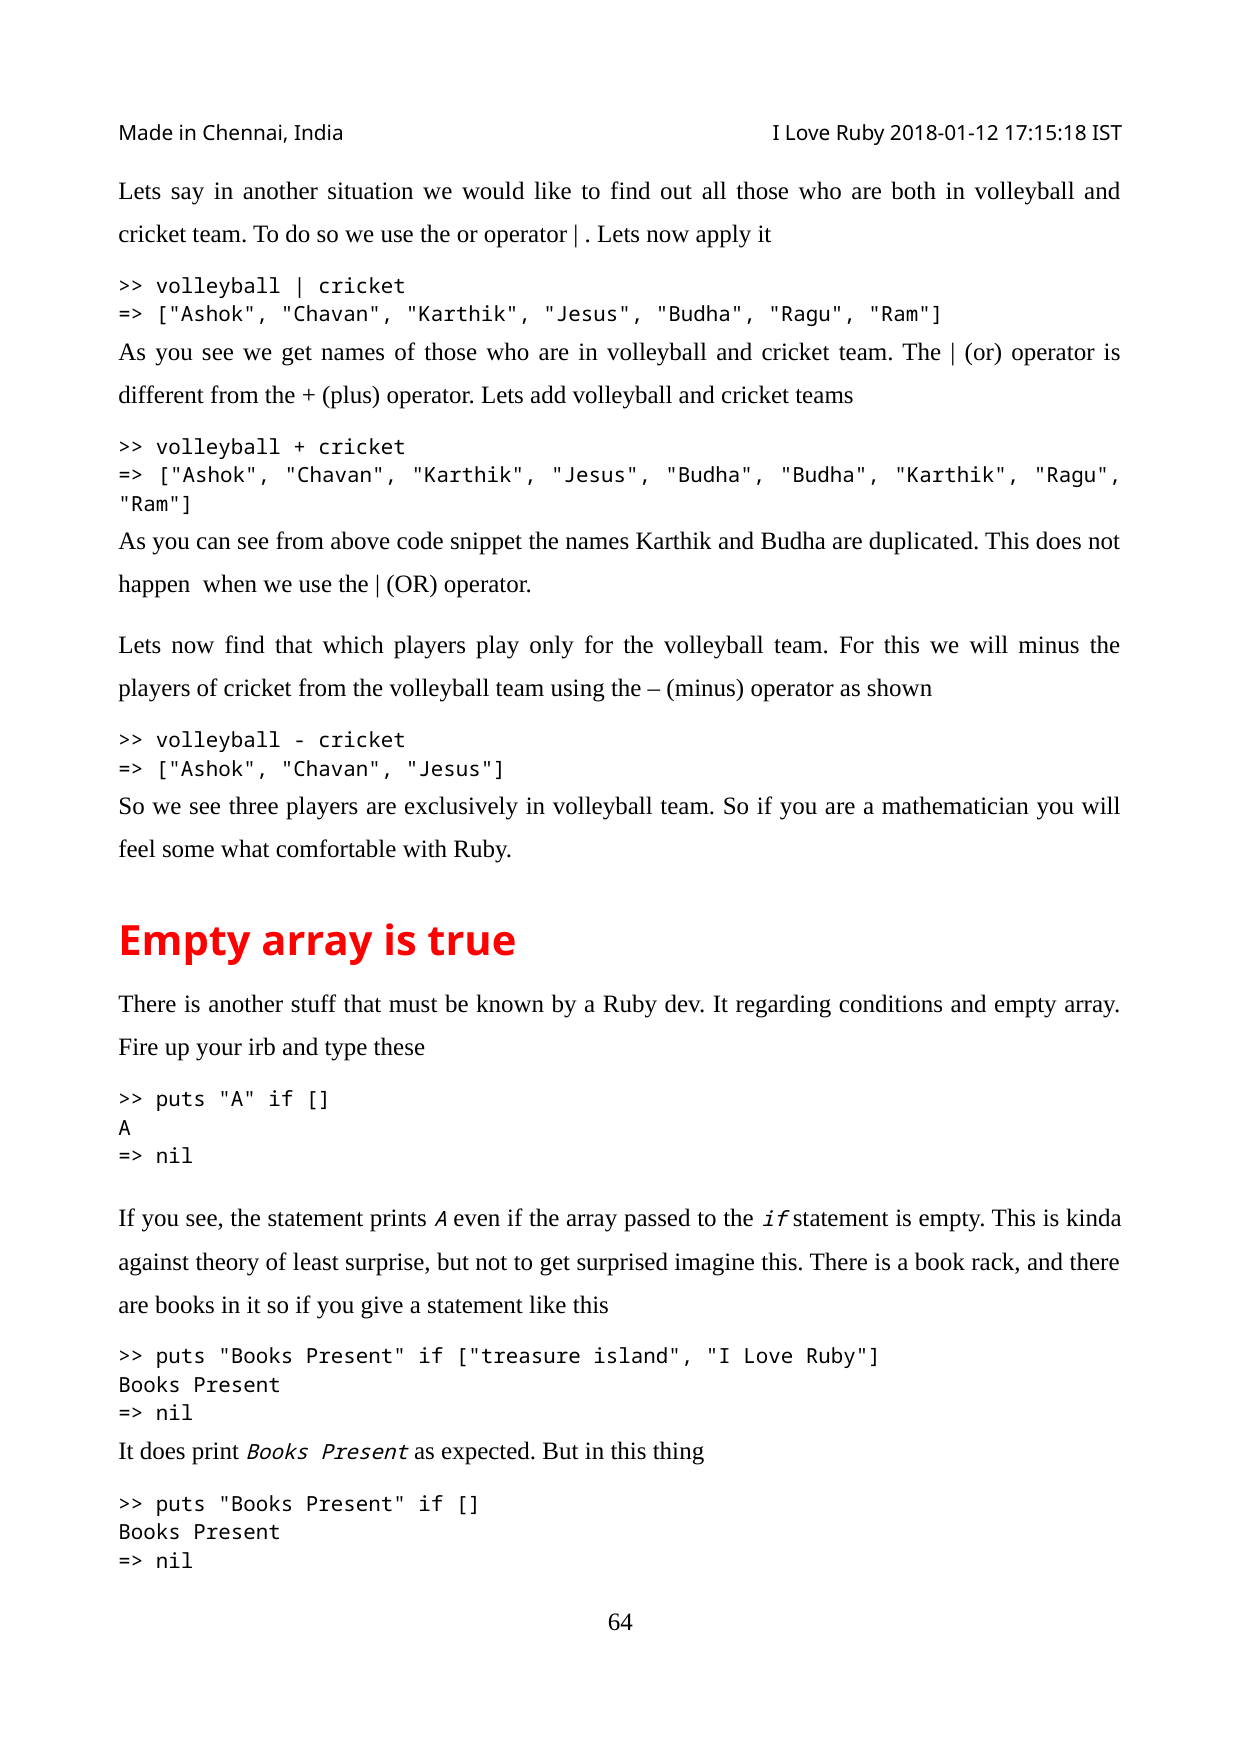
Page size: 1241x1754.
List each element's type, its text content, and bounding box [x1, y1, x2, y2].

text Lets now find that which players play only for the volleyball team. For this we will minus the players of cricket from the volleyball team using the – (minus) operator as shown [118, 630, 1122, 702]
text There is another stuff that must be known by a Ruby dev. It regarding conditions and empty array. Fire up your irb and type these [118, 989, 1122, 1061]
text A [118, 1113, 1122, 1141]
text So we see three players are exclusively in volleyball team. So if you are a mathematician you will feel some what comfortable with Ruby. [118, 791, 1122, 863]
text => ["Ashok", "Chavan", "Jesus"] [118, 754, 1122, 782]
text => nil [118, 1546, 1122, 1574]
text Lets say in another situation we would like to find out all those who are both in volleyball and cricket team. To do so we use the or operator | . Lets now apply it [118, 176, 1122, 248]
text Books Present [118, 1517, 1122, 1546]
text As you can see from above code snippet the names Karthik and Budha are duplicated. This does not happen when we use the | (OR) operator. [118, 526, 1122, 598]
text If you see, the statement prints A even if the array passed to the if statement is empty. This is kinda against theory of least surprise, but not to get surprised imagine this. There is a book rack, and there are books in it so if you give a statement like this [118, 1203, 1122, 1318]
text >> puts "Books Present" if [] [118, 1489, 1122, 1517]
text It does print Books Present as expected. But in this thing [118, 1436, 1122, 1465]
text >> volleyball - cricket [118, 725, 1122, 754]
text => ["Ashok", "Chavan", "Karthik", "Jesus", "Budha", "Ragu", "Ram"] [118, 299, 1122, 328]
text Books Present [118, 1370, 1122, 1398]
text => nil [118, 1141, 1122, 1169]
text >> volleyball + cricket [118, 432, 1122, 460]
text >> volleyball | cricket [118, 271, 1122, 299]
subtitle Empty array is true [118, 911, 1122, 968]
text >> puts "Books Present" if ["treasure island", "I Love Ruby"] [118, 1342, 1122, 1370]
text >> puts "A" if [] [118, 1084, 1122, 1113]
text As you see we get names of those who are in volleyball and cricket team. The | (or) operator is different from the + (plus) operator. Lets add volleyball and cricket teams [118, 337, 1122, 409]
text => nil [118, 1398, 1122, 1427]
text => ["Ashok", "Chavan", "Karthik", "Jesus", "Budha", "Budha", "Karthik", "Ragu", "Ram"] [118, 460, 1122, 517]
